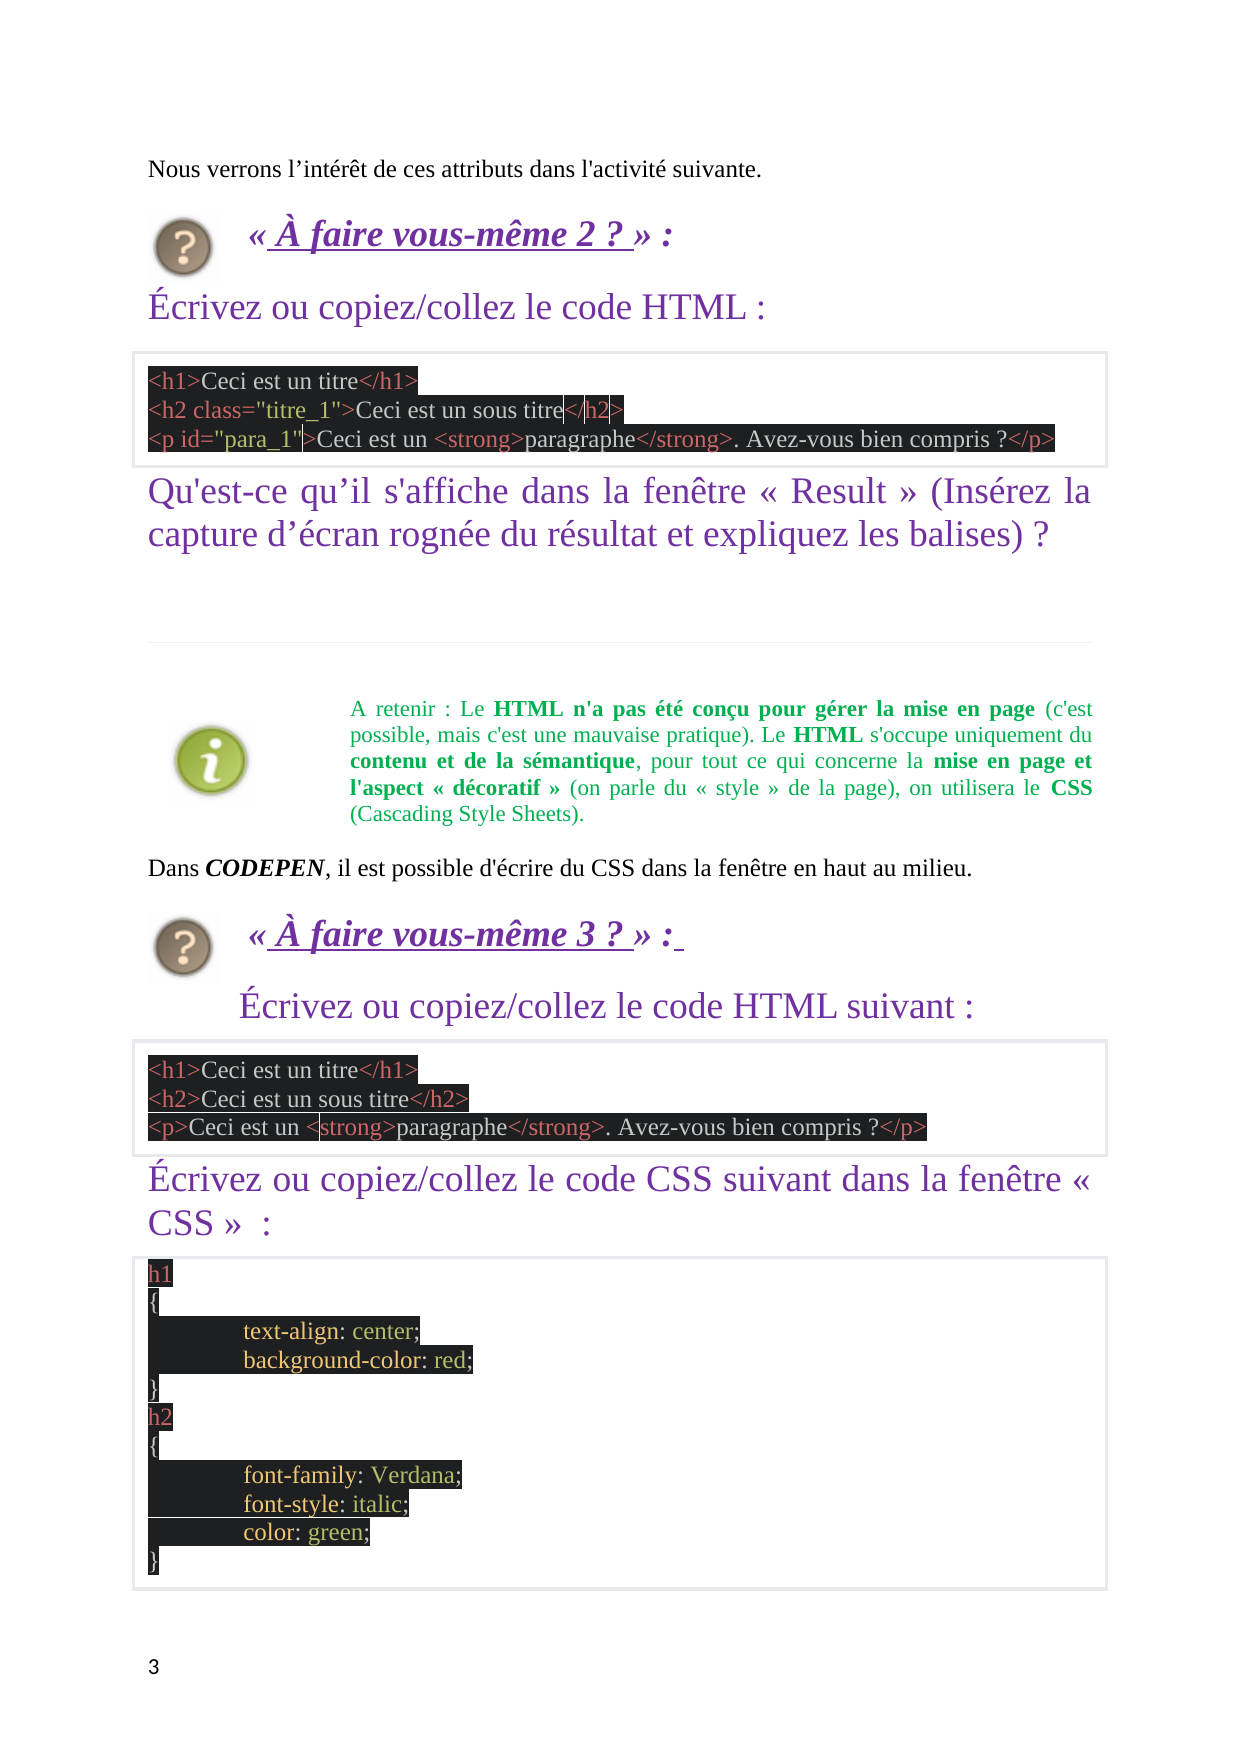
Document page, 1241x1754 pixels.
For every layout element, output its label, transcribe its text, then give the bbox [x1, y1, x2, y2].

picture [167, 719, 257, 804]
text Nous verrons l’intérêt de ces attributs dans l'activité suivante. [148, 148, 1093, 183]
text font-family: Verdana; [148, 1460, 1093, 1489]
text Écrivez ou copiez/collez le code HTML suivant : [148, 984, 1093, 1027]
list A retenir : Le HTML n'a pas été conçu pour gérer la mise en page (c'est possible, mais c'est une mauvaise pratique). Le HTML s'occupe uniquement du contenu et de la sémantique, pour tout ce qui concerne la mise en page et l'aspect « décoratif » (on parle du « style » de la page), on utilisera le CSS (Cascading Style Sheets). [223, 695, 1093, 826]
subtitle « À faire vous-même 2 ? » : [220, 212, 1093, 255]
picture [147, 911, 220, 984]
subtitle « À faire vous-même 3 ? » : [220, 911, 1093, 954]
text <h1>Ceci est un titre</h1> [135, 1043, 1105, 1084]
text <p id="para_1">Ceci est un <strong>paragraphe</strong>. Avez-vous bien compris ?</p> [135, 408, 1105, 465]
text Écrivez ou copiez/collez le code CSS suivant dans la fenêtre « CSS » : [148, 1157, 1093, 1243]
text } [135, 1543, 1105, 1587]
text h2 [148, 1402, 1093, 1431]
text Qu'est-ce qu’il s'affiche dans la fenêtre « Result » (Insérez la capture d’écran rognée du résultat et expliquez les balises) ? [148, 468, 1093, 554]
text Dans CODEPEN, il est possible d'écrire du CSS dans la fenêtre en haut au milieu. [148, 847, 1093, 882]
text { [148, 1431, 1093, 1460]
text <h2>Ceci est un sous titre</h2> [148, 1084, 1093, 1097]
text <h2 class="titre_1">Ceci est un sous titre</h2> [148, 395, 1093, 408]
text } [148, 1374, 1093, 1402]
text text-align: center; [148, 1316, 1093, 1345]
text { [148, 1287, 1093, 1316]
text <h1>Ceci est un titre</h1> [135, 354, 1105, 395]
text font-style: italic; [148, 1489, 1093, 1517]
text Écrivez ou copiez/collez le code HTML : [148, 284, 1093, 327]
text background-color: red; [148, 1345, 1093, 1374]
text h1 [135, 1259, 1105, 1287]
picture [147, 211, 220, 284]
text color: green; [148, 1517, 1093, 1543]
text <p>Ceci est un <strong>paragraphe</strong>. Avez-vous bien compris ?</p> [135, 1097, 1105, 1154]
